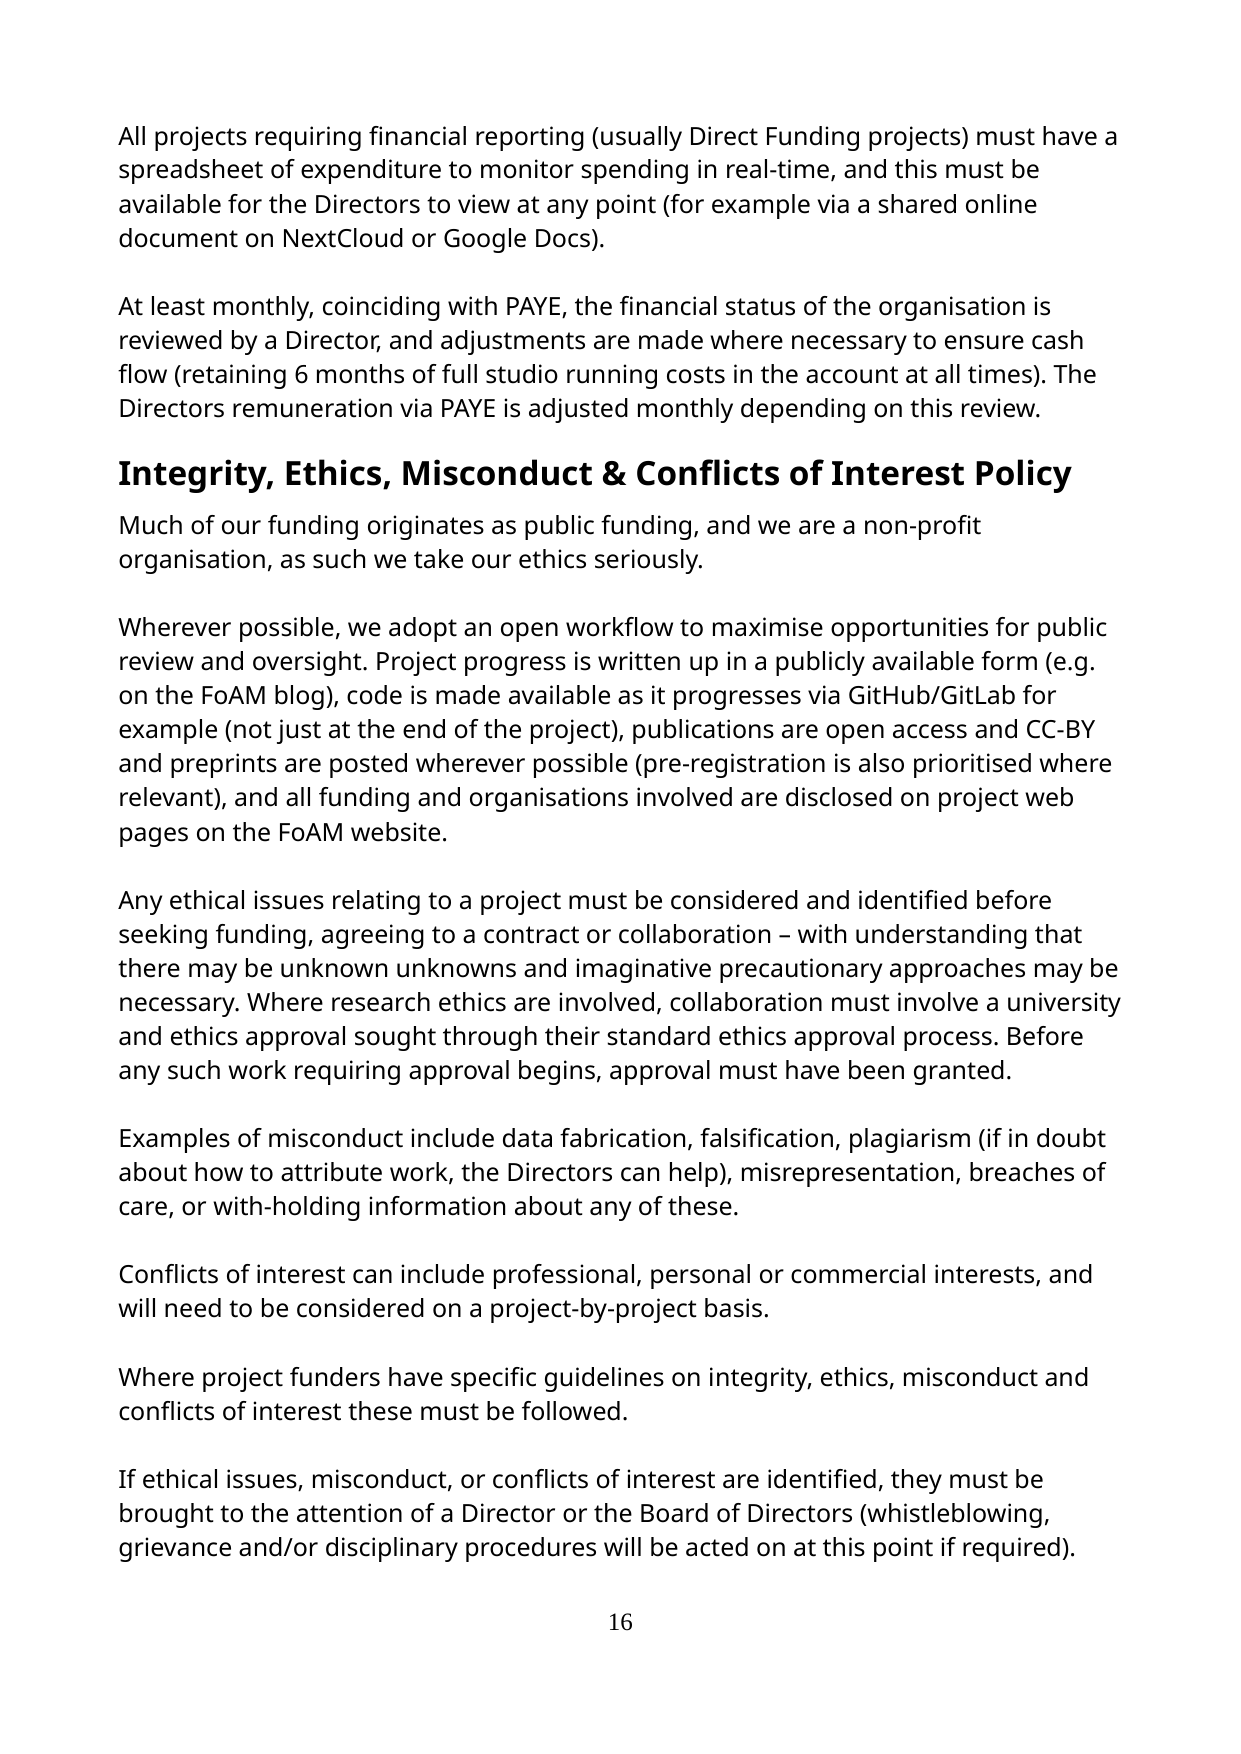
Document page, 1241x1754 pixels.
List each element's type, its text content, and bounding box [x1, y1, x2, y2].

subtitle Integrity, Ethics, Misconduct & Conflicts of Interest Policy [118, 450, 1122, 495]
text Conflicts of interest can include professional, personal or commercial interests, and will need to be considered on a project-by-project basis. [118, 1257, 1122, 1325]
text All projects requiring financial reporting (usually Direct Funding projects) must have a spreadsheet of expenditure to monitor spending in real-time, and this must be available for the Directors to view at any point (for example via a shared online document on NextCloud or Google Docs). [118, 118, 1122, 254]
text Examples of misconduct include data fabrication, falsification, plagiarism (if in doubt about how to attribute work, the Directors can help), misrepresentation, breaches of care, or with-holding information about any of these. [118, 1121, 1122, 1223]
text Much of our funding originates as public funding, and we are a non-profit organisation, as such we take our ethics seriously. [118, 508, 1122, 576]
text Where project funders have specific guidelines on integrity, ethics, misconduct and conflicts of interest these must be followed. [118, 1359, 1122, 1427]
text If ethical issues, misconduct, or conflicts of interest are identified, they must be brought to the attention of a Director or the Board of Directors (whistleblowing, grievance and/or disciplinary procedures will be acted on at this point if required). [118, 1461, 1122, 1563]
text Any ethical issues relating to a project must be considered and identified before seeking funding, agreeing to a contract or collaboration – with understanding that there may be unknown unknowns and imaginative precautionary approaches may be necessary. Where research ethics are involved, collaboration must involve a university and ethics approval sought through their standard ethics approval process. Before any such work requiring approval begins, approval must have been granted. [118, 882, 1122, 1087]
text At least monthly, coinciding with PAYE, the financial status of the organisation is reviewed by a Director, and adjustments are made where necessary to ensure cash flow (retaining 6 months of full studio running costs in the account at all times). The Directors remuneration via PAYE is adjusted monthly depending on this review. [118, 288, 1122, 425]
text Wherever possible, we adopt an open workflow to maximise opportunities for public review and oversight. Project progress is written up in a publicly available form (e.g. on the FoAM blog), code is made available as it progresses via GitHub/GitLab for example (not just at the end of the project), publications are open access and CC-BY and preprints are posted wherever possible (pre-registration is also prioritised where relevant), and all funding and organisations involved are disclosed on project web pages on the FoAM website. [118, 610, 1122, 848]
